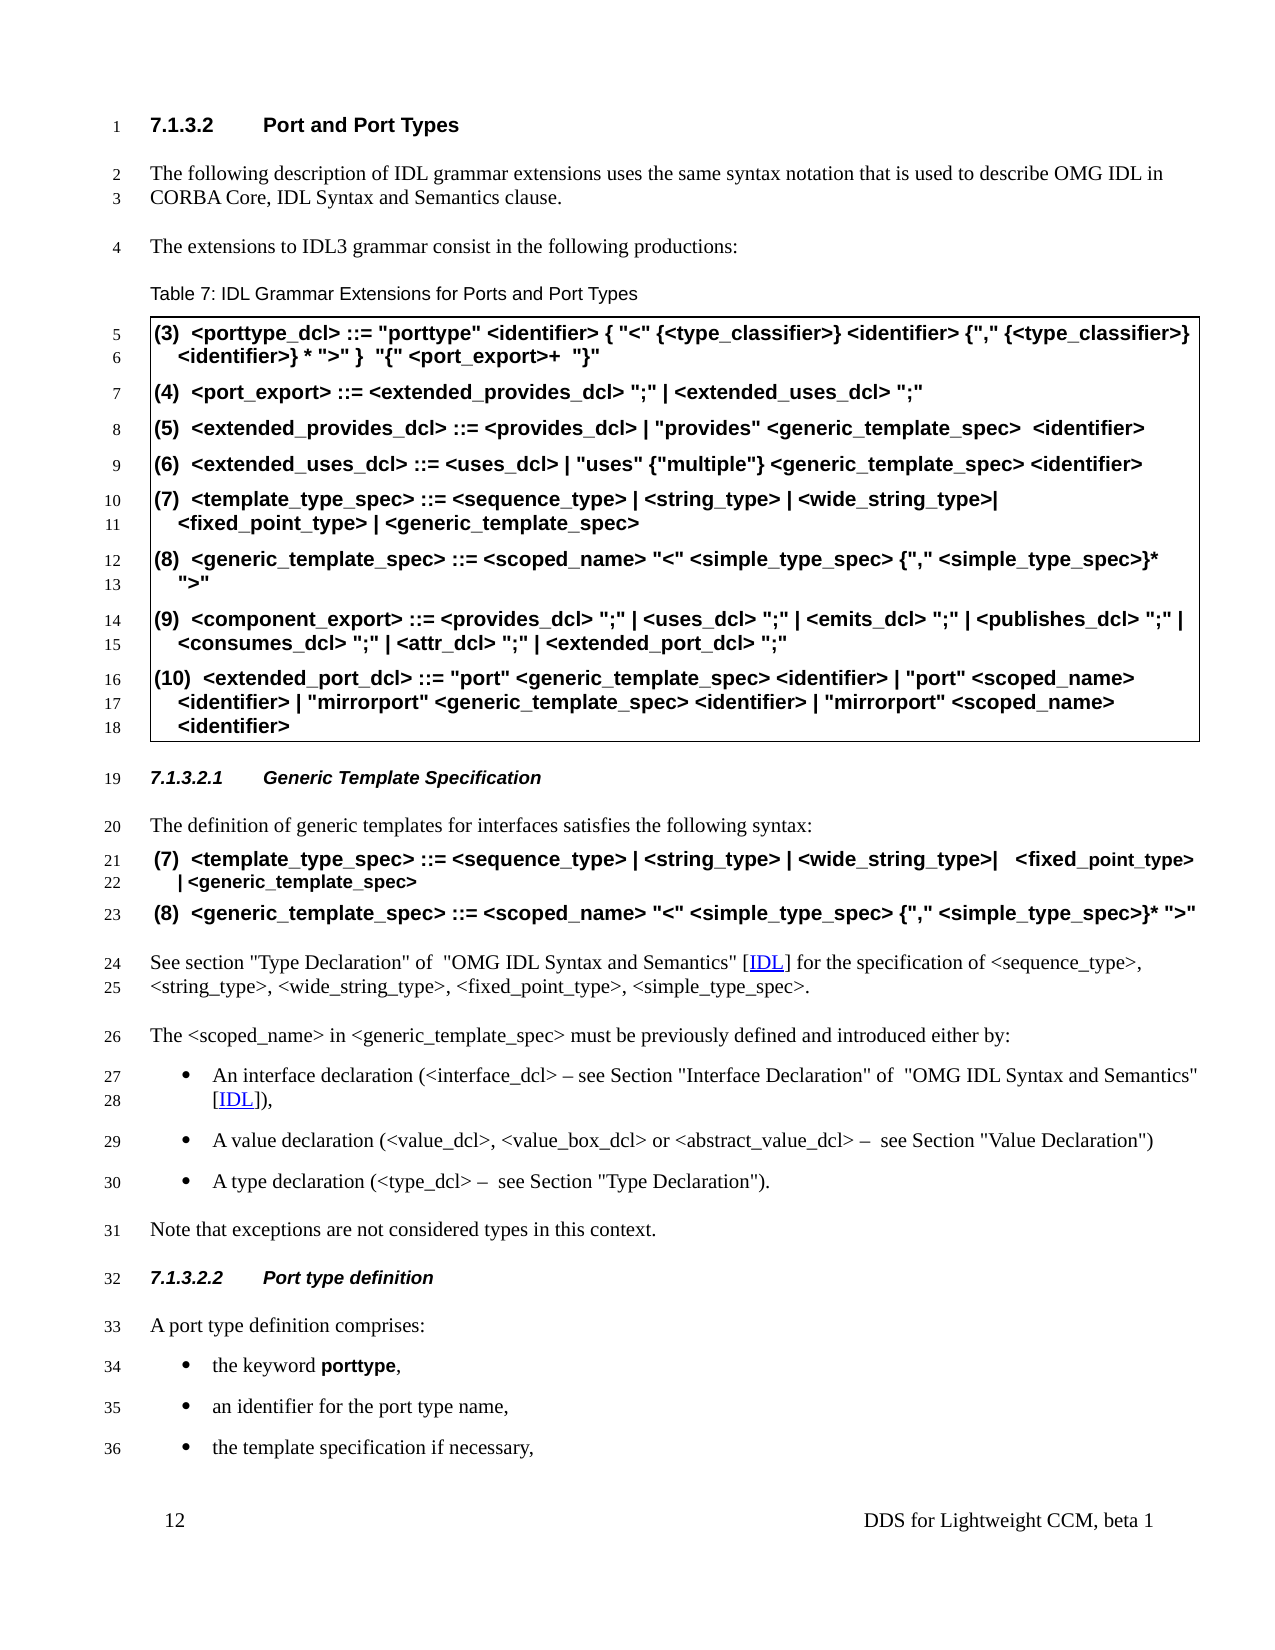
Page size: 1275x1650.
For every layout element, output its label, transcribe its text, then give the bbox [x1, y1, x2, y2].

list <component_export> ::= <provides_dcl> ";" | <uses_dcl> ";" | <emits_dcl> ";" | <publishes_dcl> ";" | <consumes_dcl> ";" | <attr_dcl> ";" | <extended_port_dcl> ";" [151, 603, 1199, 654]
subtitle Port and Port Types [150, 112, 1200, 136]
list <extended_provides_dcl> ::= <provides_dcl> | "provides" <generic_template_spec> <identifier> [151, 412, 1199, 440]
list An interface declaration (<interface_dcl> – see Section "Interface Declaration" of "OMG IDL Syntax and Semantics" [IDL]), [182, 1063, 1200, 1111]
list <porttype_dcl> ::= "porttype" <identifier> { "<" {<type_classifier>} <identifier> {"," {<type_classifier>} <identifier>} * ">" } "{" <port_export>+ "}" [151, 318, 1199, 368]
list A value declaration (<value_dcl>, <value_box_dcl> or <abstract_value_dcl> – see Section "Value Declaration") [182, 1128, 1200, 1152]
list the keyword porttype, [182, 1353, 1200, 1377]
text Table 7: IDL Grammar Extensions for Ports and Port Types [150, 283, 1200, 304]
list <port_export> ::= <extended_provides_dcl> ";" | <extended_uses_dcl> ";" [151, 376, 1199, 404]
subtitle Generic Template Specification [150, 767, 1200, 789]
text See section "Type Declaration" of "OMG IDL Syntax and Semantics" [IDL] for the specification of <sequence_type>, <string_type>, <wide_string_type>, <fixed_point_type>, <simple_type_spec>. [150, 950, 1200, 998]
text Note that exceptions are not considered types in this context. [150, 1217, 1200, 1241]
list an identifier for the port type name, [182, 1394, 1200, 1418]
list <extended_port_dcl> ::= "port" <generic_template_spec> <identifier> | "port" <scoped_name> <identifier> | "mirrorport" <generic_template_spec> <identifier> | "mirrorport" <scoped_name> <identifier> [151, 662, 1199, 741]
list the template specification if necessary, [182, 1435, 1200, 1459]
list <template_type_spec> ::= <sequence_type> | <string_type> | <wide_string_type>| <fixed_point_type> | <generic_template_spec> [151, 483, 1199, 535]
text The extensions to IDL3 grammar consist in the following productions: [150, 234, 1200, 258]
list <generic_template_spec> ::= <scoped_name> "<" <simple_type_spec> {"," <simple_type_spec>}* ">" [151, 543, 1199, 595]
list A type declaration (<type_dcl> – see Section "Type Declaration"). [182, 1168, 1200, 1193]
text The <scoped_name> in <generic_template_spec> must be previously defined and introduced either by: [150, 1023, 1200, 1047]
text The following description of IDL grammar extensions uses the same syntax notation that is used to describe OMG IDL in CORBA Core, IDL Syntax and Semantics clause. [150, 161, 1200, 209]
list <template_type_spec> ::= <sequence_type> | <string_type> | <wide_string_type>| <fixed_point_type> | <generic_template_spec> [153, 846, 1200, 892]
text The definition of generic templates for interfaces satisfies the following syntax: [150, 813, 1200, 837]
list <extended_uses_dcl> ::= <uses_dcl> | "uses" {"multiple"} <generic_template_spec> <identifier> [151, 447, 1199, 475]
text A port type definition comprises: [150, 1313, 1200, 1337]
list <generic_template_spec> ::= <scoped_name> "<" <simple_type_spec> {"," <simple_type_spec>}* ">" [153, 901, 1200, 925]
subtitle Port type definition [150, 1266, 1200, 1288]
